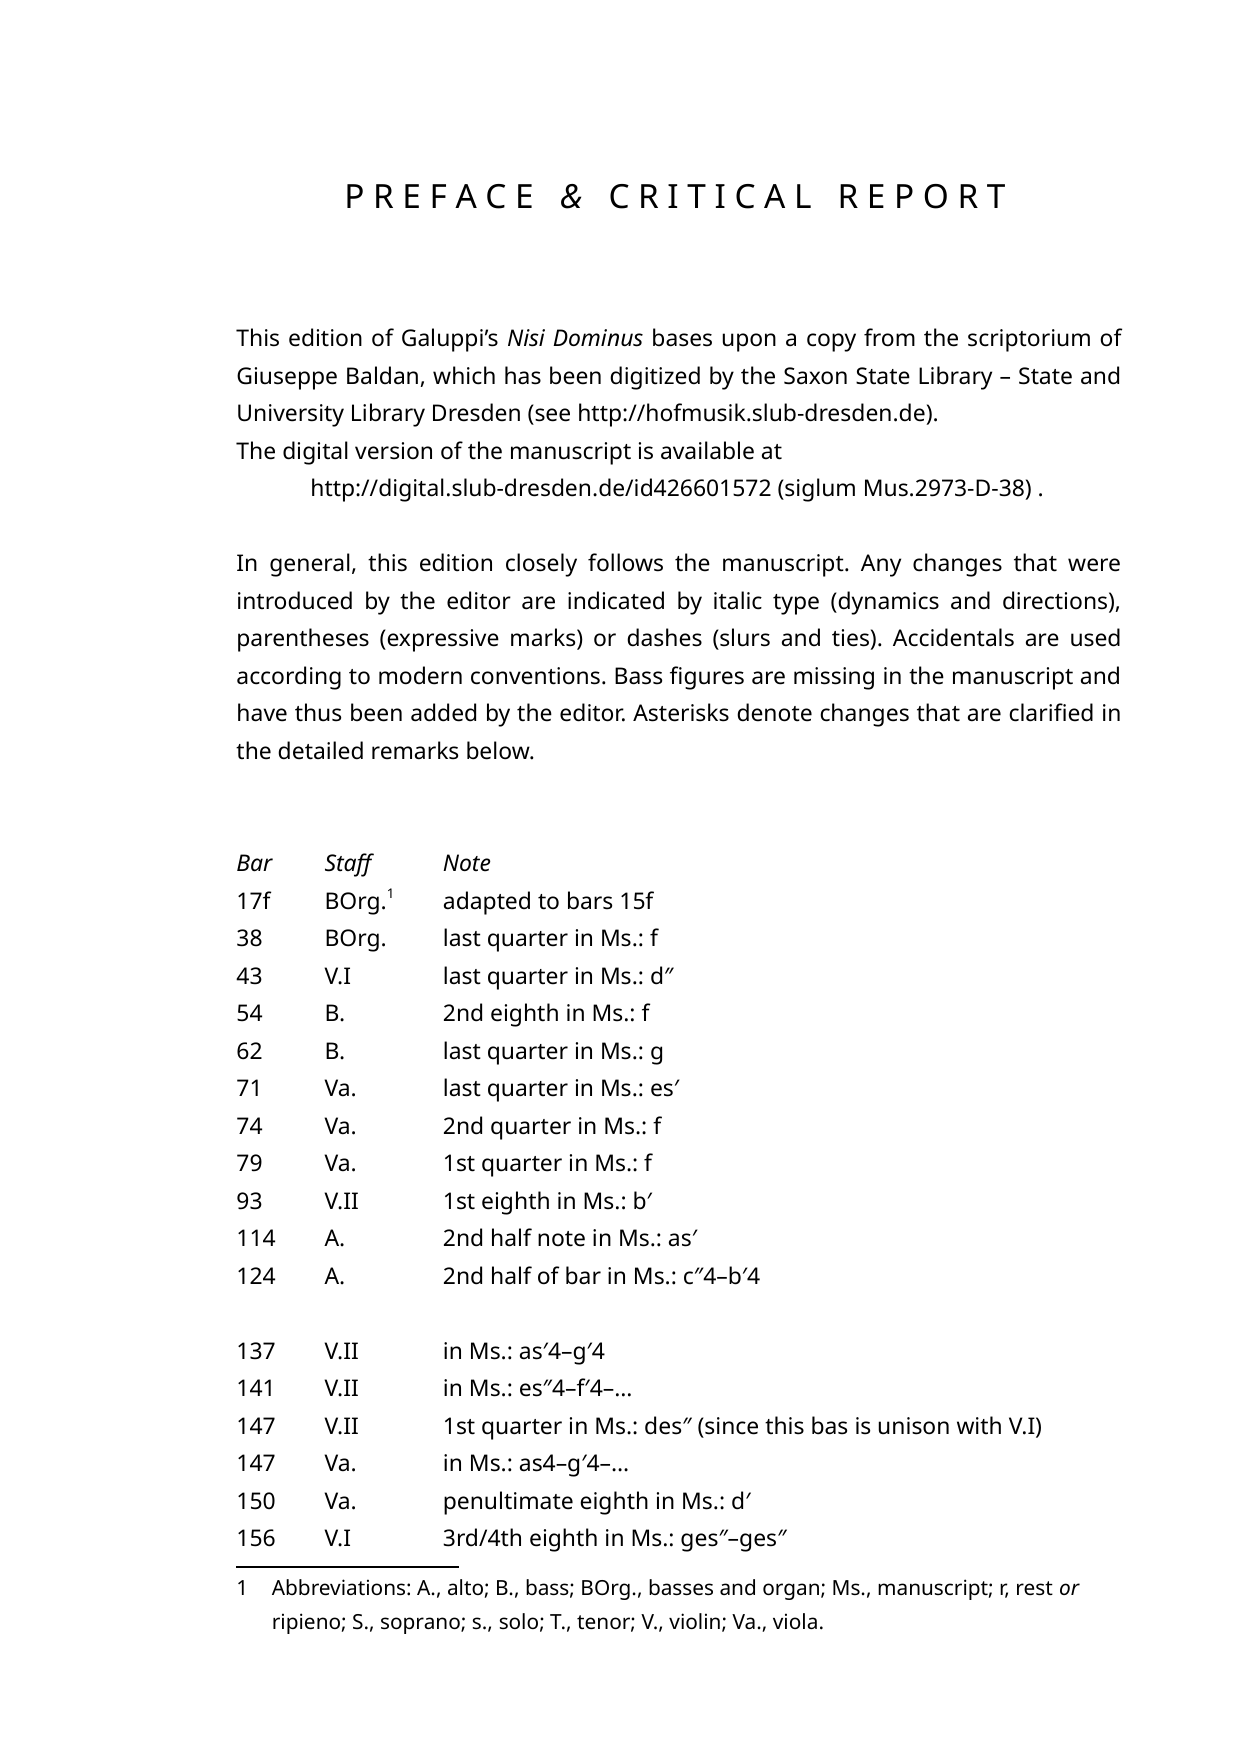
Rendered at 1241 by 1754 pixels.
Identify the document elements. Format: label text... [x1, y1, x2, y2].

text Bar Staff Note 17f BOrg. adapted to bars 15f 38 BOrg. last quarter in Ms.: f 43 V.I last quarter in Ms.: d″ 54 B. 2nd eighth in Ms.: f 62 B. last quarter in Ms.: g 71 Va. last quarter in Ms.: es′ 74 Va. 2nd quarter in Ms.: f 79 Va. 1st quarter in Ms.: f 93 V.II 1st eighth in Ms.: b′ 114 A. 2nd half note in Ms.: as′ 124 A. 2nd half of bar in Ms.: c″4–b′4 137 V.II in Ms.: as′4–g′4 141 V.II in Ms.: es″4–f′4–… 147 V.II 1st quarter in Ms.: des″ (since this bas is unison with V.I) 147 Va. in Ms.: as4–g′4–… 150 Va. penultimate eighth in Ms.: d′ 156 V.I 3rd/4th eighth in Ms.: ges″–ges″ [236, 847, 1122, 1554]
text Abbreviations: A., alto; B., bass; BOrg., basses and organ; Ms., manuscript; r, rest or ripieno; S., soprano; s., solo; T., tenor; V., violin; Va., viola. [236, 1573, 1122, 1636]
text The digital version of the manuscript is available at http://digital.slub-dresden.de/id426601572 (siglum Mus.2973-D-38) . [236, 435, 1122, 504]
text In general, this edition closely follows the manuscript. Any changes that were introduced by the editor are indicated by italic type (dynamics and directions), parentheses (expressive marks) or dashes (slurs and ties). Accidentals are used according to modern conventions. Bass figures are missing in the manuscript and have thus been added by the editor. Asterisks denote changes that are clarified in the detailed remarks below. [236, 547, 1122, 766]
text This edition of Galuppi’s Nisi Dominus bases upon a copy from the scriptorium of Giuseppe Baldan, which has been digitized by the Saxon State Library – State and University Library Dresden (see http://hofmusik.slub-dresden.de). [236, 322, 1122, 429]
text P R E F A C E & C R I T I C A L R E P O R T [236, 173, 1122, 218]
